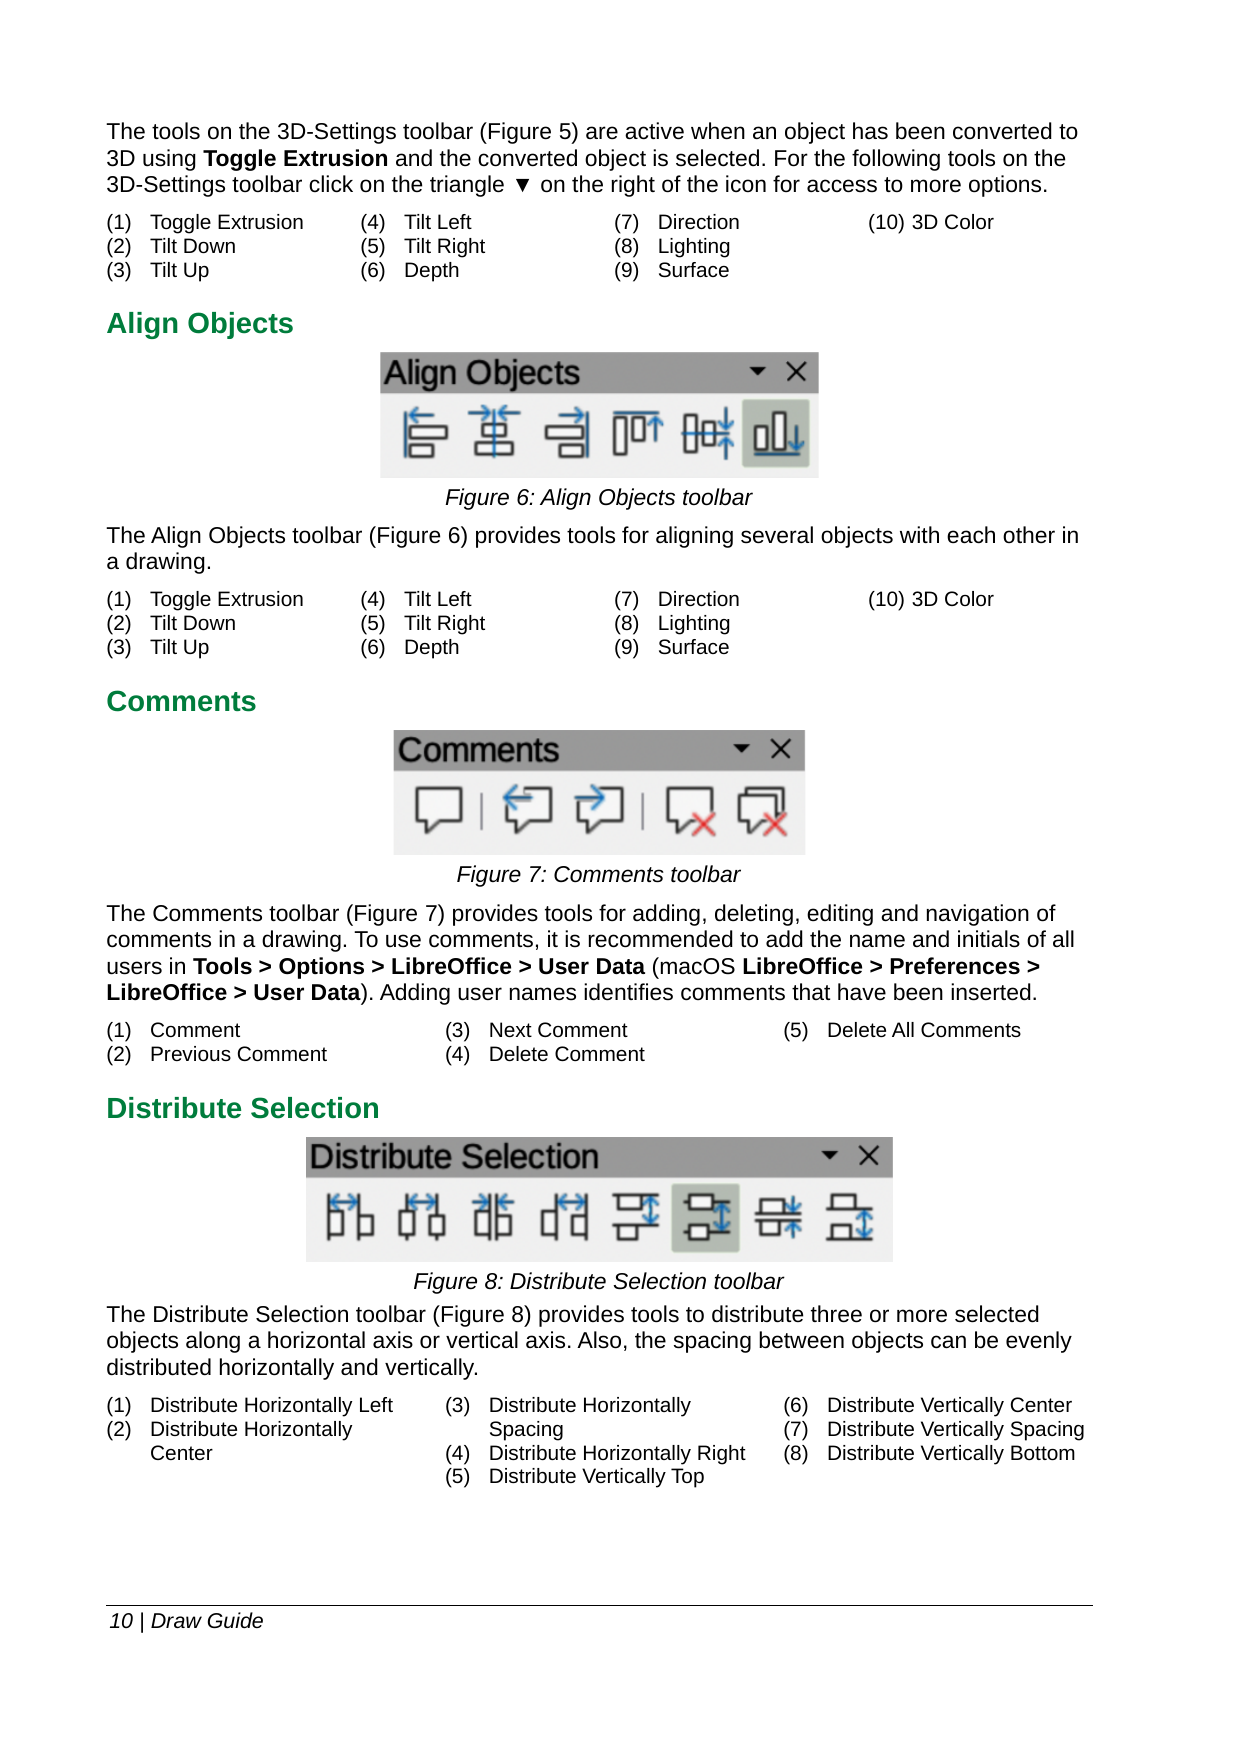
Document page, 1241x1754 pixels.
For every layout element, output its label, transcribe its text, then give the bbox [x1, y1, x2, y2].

list Tilt Up [106, 258, 331, 282]
picture [380, 352, 819, 478]
list Distribute Horizontally Right [445, 1440, 754, 1464]
list Toggle Extrusion [106, 587, 331, 611]
list Distribute Horizontally Left [106, 1392, 416, 1416]
list Distribute Vertically Center [783, 1392, 1093, 1416]
subtitle Distribute Selection [106, 1091, 1093, 1124]
list Tilt Down [106, 234, 331, 258]
list The Distribute Selection toolbar (Figure 8) provides tools to distribute three or more selected objects along a horizontal axis or vertical axis. Also, the spacing between objects can be evenly distributed horizontally and vertically. [106, 1301, 1093, 1380]
list Lighting [614, 234, 839, 258]
text Figure 7: Comments toolbar [378, 861, 820, 888]
list Comment [106, 1018, 416, 1042]
list Tilt Left [360, 210, 585, 234]
list Distribute Vertically Spacing [783, 1416, 1093, 1440]
list Direction [614, 587, 839, 611]
picture [306, 1137, 893, 1262]
list Distribute Horizontally Center [106, 1416, 416, 1464]
text Figure 8: Distribute Selection toolbar [302, 1268, 896, 1294]
list Lighting [614, 611, 839, 635]
list 3D Color [868, 210, 1093, 234]
list 3D Color [868, 587, 1093, 611]
list The tools on the 3D-Settings toolbar (Figure 5) are active when an object has been converted to 3D using Toggle Extrusion and the converted object is selected. For the following tools on the 3D-Settings toolbar click on the triangle ▼ on the right of the icon for access to more options. [106, 118, 1093, 197]
list Previous Comment [106, 1042, 416, 1066]
list Tilt Right [360, 611, 585, 635]
text Figure 6: Align Objects toolbar [354, 484, 845, 510]
list Direction [614, 210, 839, 234]
list Distribute Vertically Bottom [783, 1440, 1093, 1464]
list Surface [614, 258, 839, 282]
list Toggle Extrusion [106, 210, 331, 234]
list Depth [360, 258, 585, 282]
list Distribute Vertically Top [445, 1464, 754, 1488]
list Surface [614, 635, 839, 659]
list Tilt Right [360, 234, 585, 258]
list Delete Comment [445, 1042, 754, 1066]
list The Align Objects toolbar (Figure 6) provides tools for aligning several objects with each other in a drawing. [106, 522, 1093, 574]
list The Comments toolbar (Figure 7) provides tools for adding, deleting, editing and navigation of comments in a drawing. To use comments, it is recommended to add the name and initials of all users in Tools > Options > LibreOffice > User Data (macOS LibreOffice > Preferences > LibreOffice > User Data). Adding user names identifies comments that have been inserted. [106, 900, 1093, 1006]
list Tilt Left [360, 587, 585, 611]
picture [393, 730, 806, 855]
list Next Comment [445, 1018, 754, 1042]
list Tilt Down [106, 611, 331, 635]
list Depth [360, 635, 585, 659]
list Delete All Comments [783, 1018, 1093, 1042]
list Tilt Up [106, 635, 331, 659]
subtitle Comments [106, 684, 1093, 717]
subtitle Align Objects [106, 307, 1093, 340]
list Distribute Horizontally Spacing [445, 1392, 754, 1440]
